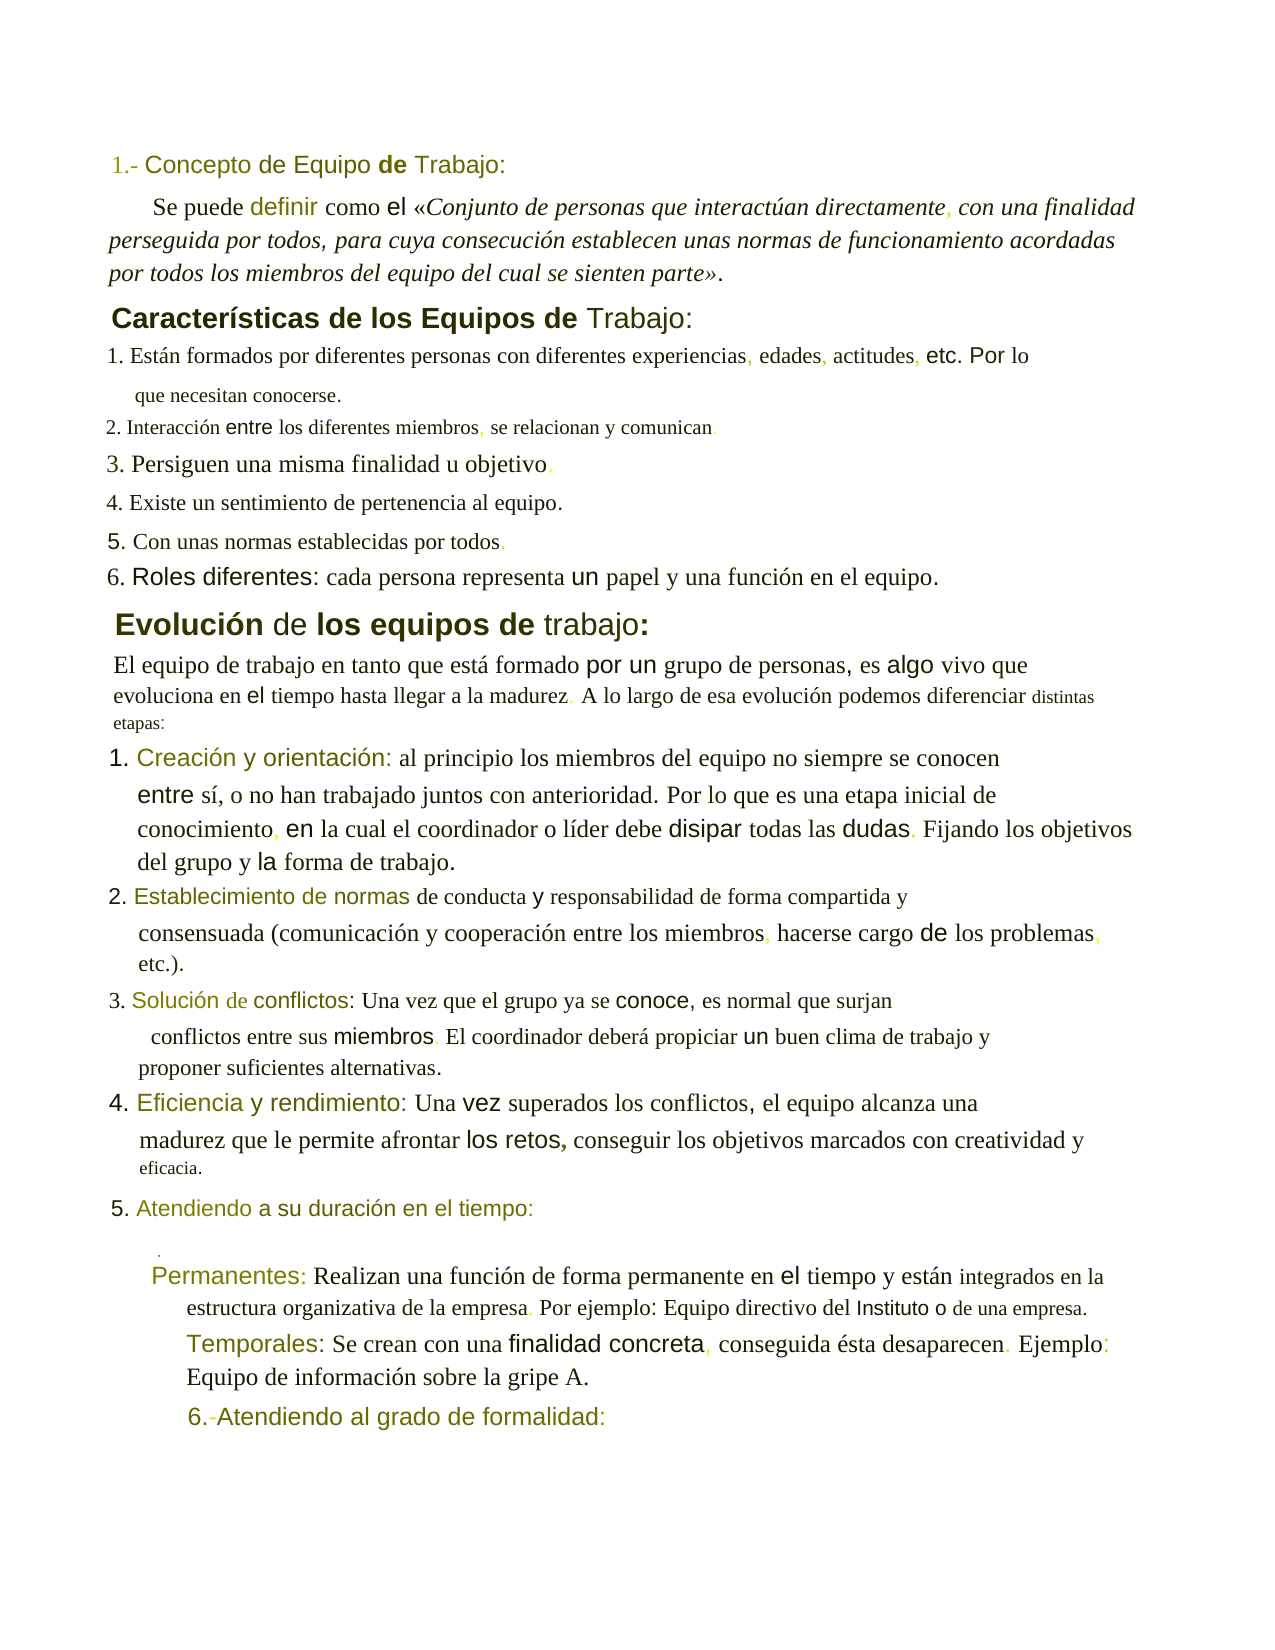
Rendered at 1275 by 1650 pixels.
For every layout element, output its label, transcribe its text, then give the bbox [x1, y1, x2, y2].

text consensuada (comunicación y cooperación entre los miembros, hacerse cargo de los problemas, etc.). [138, 918, 1124, 977]
text entre sí, o no han trabajado juntos con anterioridad. Por lo que es una etapa inicial de [137, 781, 1018, 809]
text Permanentes: Realizan una función de forma permanente en el tiempo y están integrados en la estructura organizativa de la empresa. Por ejemplo: Equipo directivo del Instituto o de una empresa. [151, 1261, 1107, 1320]
text 4. Existe un sentimiento de pertenencia al equipo. [106, 489, 641, 515]
text 1. Creación y orientación: al principio los miembros del equipo no siempre se conocen [108, 743, 1093, 772]
text Características de los Equipos de Trabajo: [111, 301, 867, 335]
text 3. Solución de conflictos: Una vez que el grupo ya se conoce, es normal que surjan [108, 987, 1057, 1013]
text Temporales: Se crean con una finalidad concreta, conseguida ésta desaparecen. Ejemplo: Equipo de información sobre la gripe A. [186, 1329, 1150, 1391]
text 5. Atendiendo a su duración en el tiempo: [111, 1195, 707, 1222]
text 3. Persiguen una misma finalidad u objetivo. [106, 449, 589, 478]
text 5. Con unas normas establecidas por todos. [107, 528, 573, 554]
text Se puede definir como el «Conjunto de personas que interactúan directamente, con una finalidad perseguida por todos, para cuya consecución establecen unas normas de funcionamiento acordadas por todos los miembros del equipo del cual se sienten parte». [108, 192, 1137, 287]
text que necesitan conocerse. [134, 383, 417, 407]
text 1.- Concepto de Equipo de Trabajo: [111, 150, 621, 179]
text conflictos entre sus miembros. El coordinador deberá propiciar un buen clima de trabajo y proponer suficientes alternativas. [138, 1023, 1073, 1080]
text 1. Están formados por diferentes personas con diferentes experiencias, edades, actitudes, etc. Por lo [107, 342, 1133, 369]
text madurez que le permite afrontar los retos, conseguir los objetivos marcados con creatividad y eficacia. [139, 1125, 1106, 1179]
text 4. Eficiencia y rendimiento: Una vez superados los conflictos, el equipo alcanza una [108, 1088, 1076, 1117]
text Evolución de los equipos de trabajo: [114, 606, 762, 641]
text El equipo de trabajo en tanto que está formado por un grupo de personas, es algo vivo que evoluciona en el tiempo hasta llegar a la madurez. A lo largo de esa evolución podemos diferenciar distintas etapas: [113, 650, 1133, 734]
text 6.-Atendiendo al grado de formalidad: [187, 1402, 734, 1431]
text 2. Establecimiento de normas de conducta y responsabilidad de forma compartida y [108, 883, 1087, 909]
text • [158, 1253, 201, 1260]
text 2. Interacción entre los diferentes miembros, se relacionan y comunican. [106, 414, 867, 439]
text 6. Roles diferentes: cada persona representa un papel y una función en el equipo. [107, 562, 950, 591]
text conocimiento, en la cual el coordinador o líder debe disipar todas las dudas. Fijando los objetivos del grupo y la forma de trabajo. [137, 814, 1141, 876]
